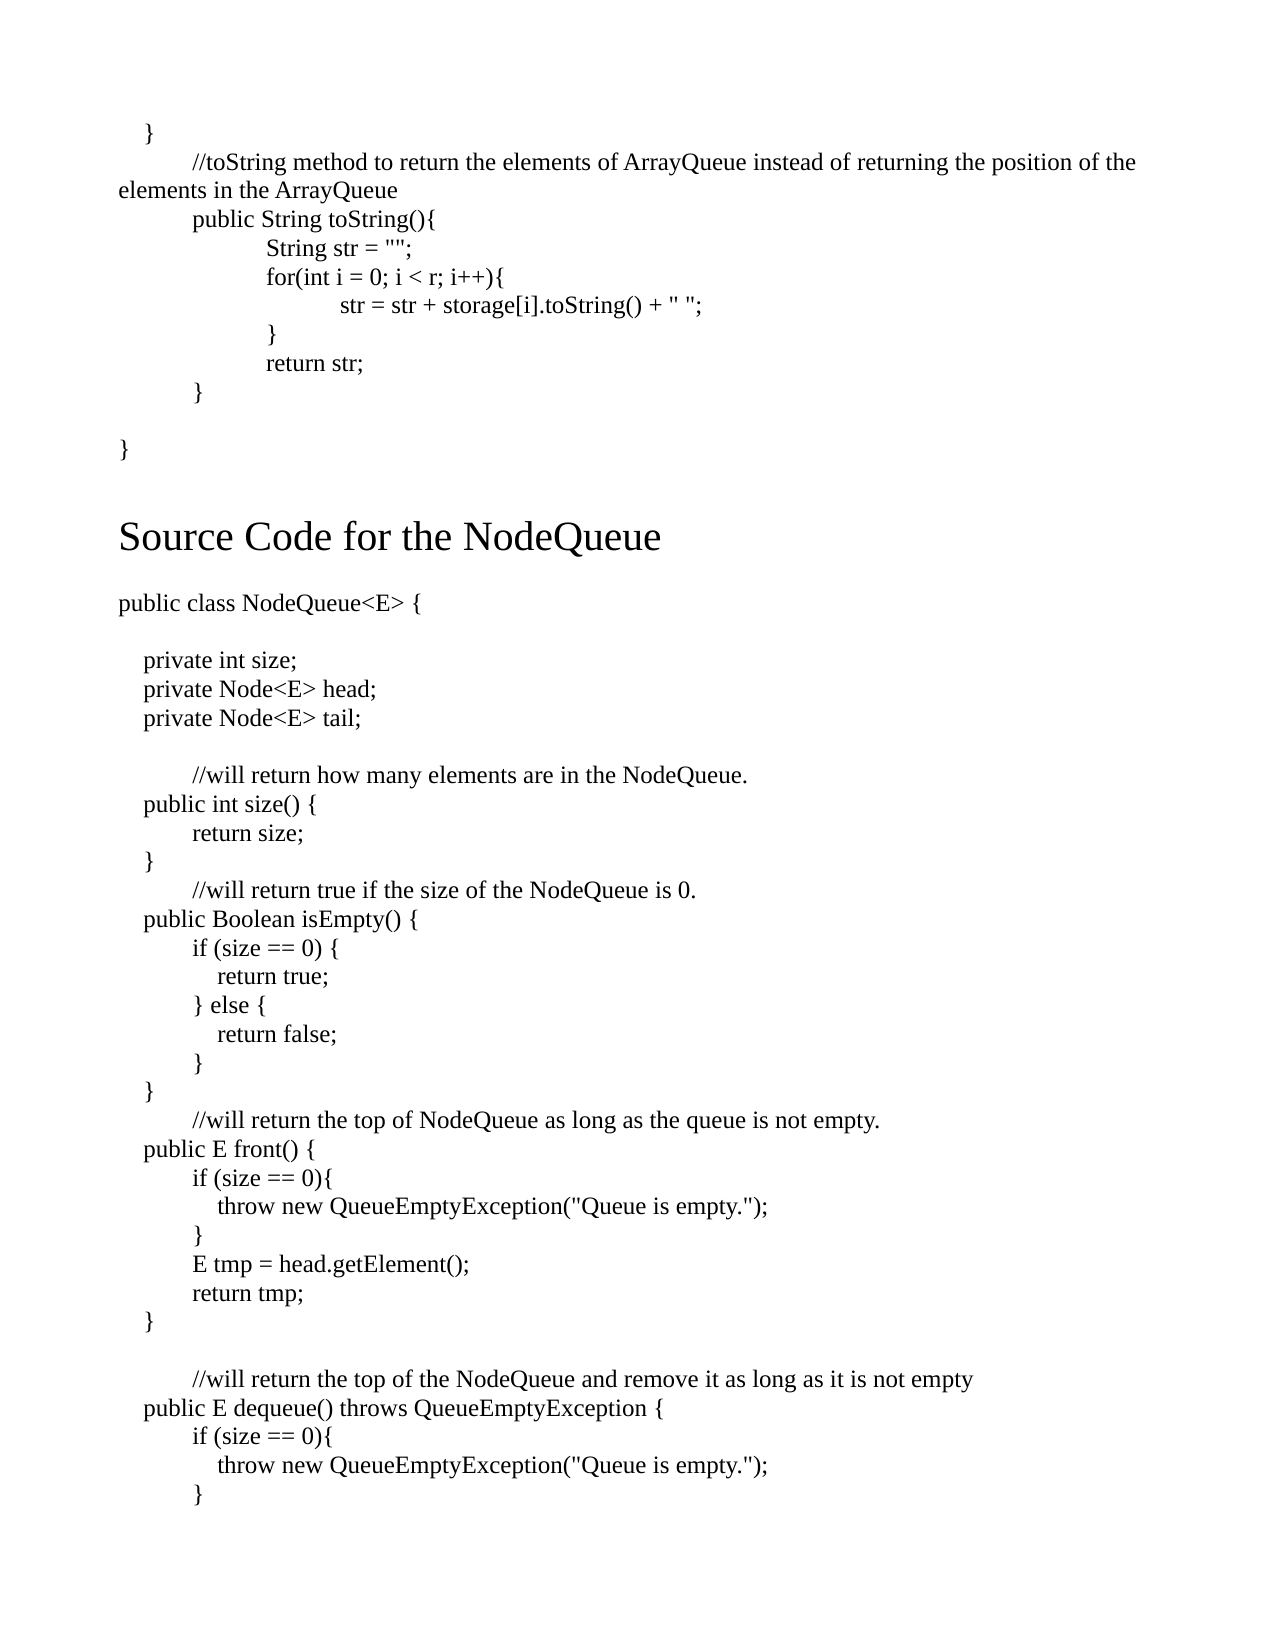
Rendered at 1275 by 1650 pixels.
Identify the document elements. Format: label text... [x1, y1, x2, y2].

text throw new QueueEmptyException("Queue is empty."); [118, 1191, 1157, 1220]
text //will return how many elements are in the NodeQueue. [118, 760, 1157, 789]
text Source Code for the NodeQueue [118, 511, 1157, 559]
text private Node<E> head; [118, 674, 1157, 703]
text if (size == 0){ [118, 1421, 1157, 1450]
text return size; [118, 818, 1157, 846]
text //will return the top of the NodeQueue and remove it as long as it is not empty [118, 1364, 1157, 1393]
text } [118, 1220, 1157, 1249]
text public E front() { [118, 1134, 1157, 1163]
text //toString method to return the elements of ArrayQueue instead of returning the position of the elements in the ArrayQueue [118, 147, 1157, 204]
text return false; [118, 1019, 1157, 1048]
text } else { [118, 990, 1157, 1019]
text } [118, 1048, 1157, 1076]
text throw new QueueEmptyException("Queue is empty."); [118, 1450, 1157, 1479]
text private Node<E> tail; [118, 703, 1157, 731]
text } [118, 1076, 1157, 1105]
text } [118, 319, 1157, 348]
text } [118, 377, 1157, 406]
text //will return true if the size of the NodeQueue is 0. [118, 875, 1157, 904]
text String str = ""; [118, 233, 1157, 262]
text return true; [118, 961, 1157, 990]
text } [118, 1479, 1157, 1508]
text if (size == 0){ [118, 1163, 1157, 1191]
text //will return the top of NodeQueue as long as the queue is not empty. [118, 1105, 1157, 1134]
text public int size() { [118, 789, 1157, 818]
text private int size; [118, 645, 1157, 674]
text public E dequeue() throws QueueEmptyException { [118, 1393, 1157, 1421]
text E tmp = head.getElement(); [118, 1249, 1157, 1278]
text public Boolean isEmpty() { [118, 904, 1157, 933]
text for(int i = 0; i < r; i++){ [118, 262, 1157, 291]
text } [118, 846, 1157, 875]
text if (size == 0) { [118, 933, 1157, 961]
text public class NodeQueue<E> { [118, 588, 1157, 616]
text } [118, 1306, 1157, 1335]
text } [118, 434, 1157, 463]
text public String toString(){ [118, 204, 1157, 233]
text } [118, 118, 1157, 147]
text str = str + storage[i].toString() + " "; [118, 291, 1157, 319]
text return tmp; [118, 1278, 1157, 1306]
text return str; [118, 348, 1157, 377]
